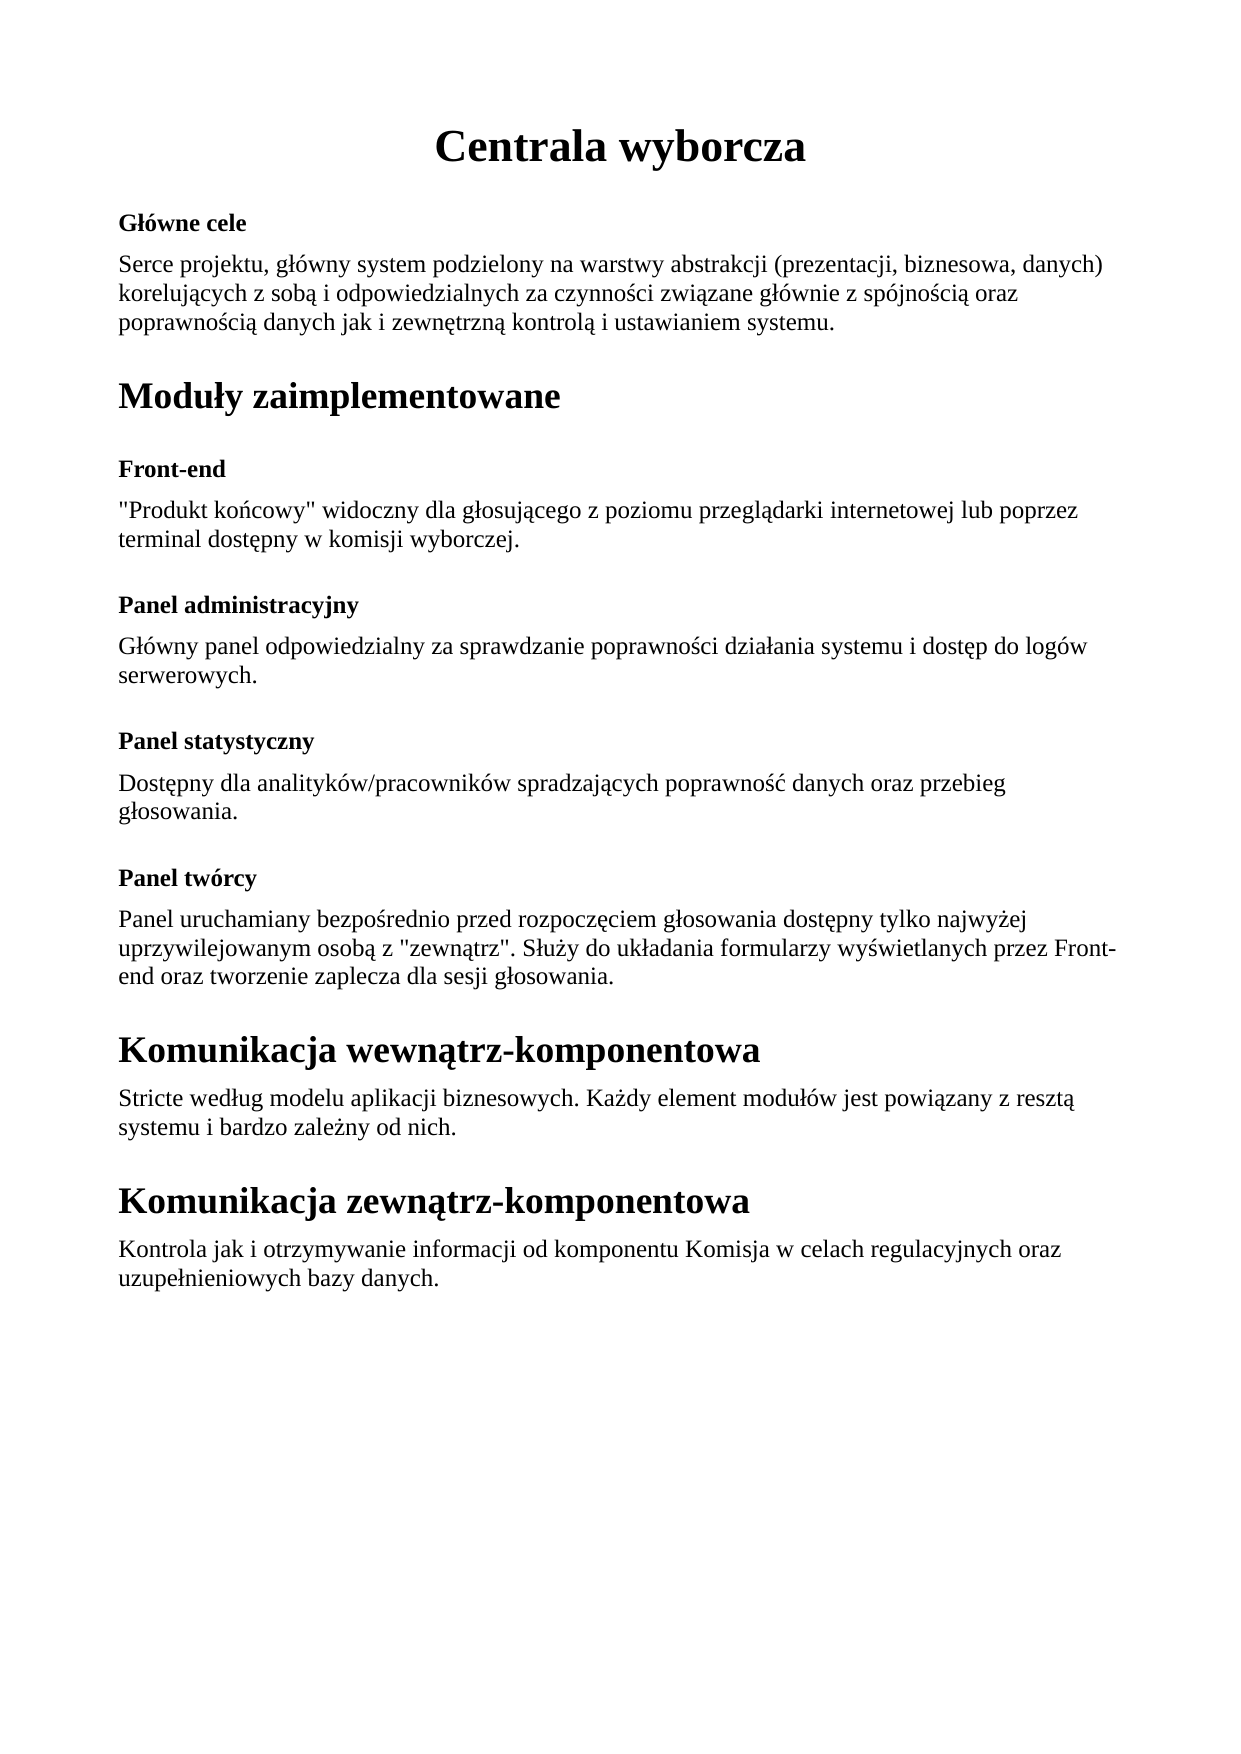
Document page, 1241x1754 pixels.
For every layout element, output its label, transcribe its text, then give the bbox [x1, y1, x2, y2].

subtitle Panel twórcy [118, 863, 1122, 891]
text Kontrola jak i otrzymywanie informacji od komponentu Komisja w celach regulacyjnych oraz uzupełnieniowych bazy danych. [118, 1234, 1122, 1291]
subtitle Panel administracyjny [118, 590, 1122, 619]
subtitle Komunikacja wewnątrz-komponentowa [118, 1028, 1122, 1071]
text Panel uruchamiany bezpośrednio przed rozpoczęciem głosowania dostępny tylko najwyżej uprzywilejowanym osobą z "zewnątrz". Służy do układania formularzy wyświetlanych przez Front-end oraz tworzenie zaplecza dla sesji głosowania. [118, 904, 1122, 990]
subtitle Główne cele [118, 208, 1122, 237]
subtitle Front-end [118, 454, 1122, 483]
text Główny panel odpowiedzialny za sprawdzanie poprawności działania systemu i dostęp do logów serwerowych. [118, 631, 1122, 689]
subtitle Panel statystyczny [118, 726, 1122, 755]
subtitle Moduły zaimplementowane [118, 373, 1122, 416]
text Dostępny dla analityków/pracowników spradzających poprawność danych oraz przebieg głosowania. [118, 768, 1122, 825]
text "Produkt końcowy" widoczny dla głosującego z poziomu przeglądarki internetowej lub poprzez terminal dostępny w komisji wyborczej. [118, 495, 1122, 553]
subtitle Komunikacja zewnątrz-komponentowa [118, 1178, 1122, 1221]
text Stricte według modelu aplikacji biznesowych. Każdy element modułów jest powiązany z resztą systemu i bardzo zależny od nich. [118, 1083, 1122, 1141]
text Serce projektu, główny system podzielony na warstwy abstrakcji (prezentacji, biznesowa, danych) korelujących z sobą i odpowiedzialnych za czynności związane głównie z spójnością oraz poprawnością danych jak i zewnętrzną kontrolą i ustawianiem systemu. [118, 249, 1122, 336]
subtitle Centrala wyborcza [118, 118, 1122, 171]
